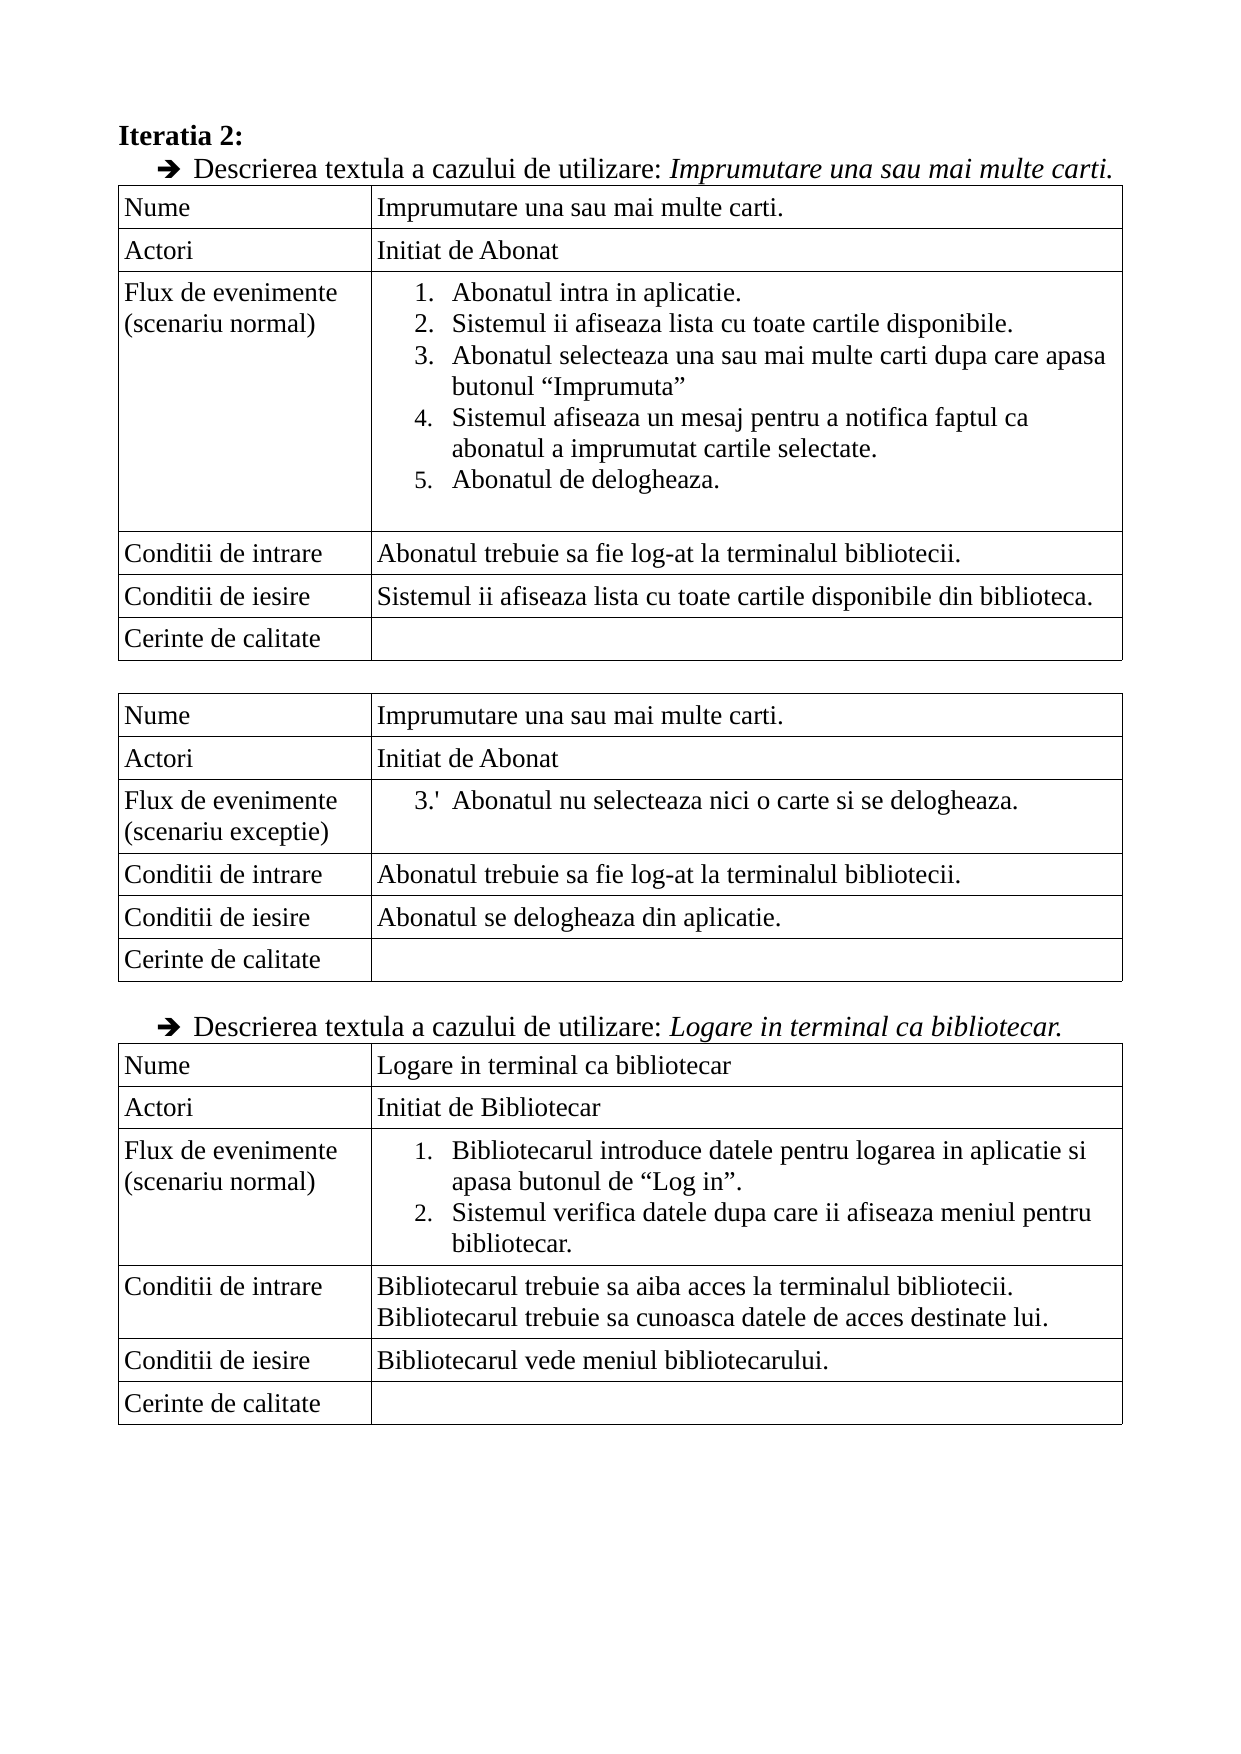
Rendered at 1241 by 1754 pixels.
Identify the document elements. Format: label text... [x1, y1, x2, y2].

table_cell Cerinte de calitate [119, 939, 371, 981]
list Descrierea textula a cazului de utilizare: Imprumutare una sau mai multe carti. [156, 152, 1122, 185]
table_cell Actori [119, 1087, 371, 1128]
table_cell Initiat de Bibliotecar [372, 1087, 1122, 1128]
table_cell Abonatul trebuie sa fie log-at la terminalul bibliotecii. [372, 532, 1122, 574]
table_cell Cerinte de calitate [119, 1382, 371, 1424]
text Iteratia 2: [118, 118, 1122, 152]
table_cell Conditii de iesire [119, 1339, 371, 1381]
table_cell Conditii de intrare [119, 1266, 371, 1338]
table_cell Abonatul se delogheaza din aplicatie. [372, 896, 1122, 938]
table_cell Abonatul nu selecteaza nici o carte si se delogheaza. [372, 780, 1122, 852]
table_header Imprumutare una sau mai multe carti. [372, 694, 1122, 736]
table_cell Flux de evenimente (scenariu exceptie) [119, 780, 371, 852]
table_cell Initiat de Abonat [372, 737, 1122, 778]
table_cell Bibliotecarul vede meniul bibliotecarului. [372, 1339, 1122, 1381]
table_cell Bibliotecarul introduce datele pentru logarea in aplicatie si apasa butonul de “Log in”. Sistemul verifica datele dupa care ii afiseaza meniul pentru bibliotecar. [372, 1129, 1122, 1264]
table_header Nume [119, 1044, 371, 1086]
table_cell Abonatul trebuie sa fie log-at la terminalul bibliotecii. [372, 854, 1122, 895]
table_cell Bibliotecarul trebuie sa aiba acces la terminalul bibliotecii. Bibliotecarul trebuie sa cunoasca datele de acces destinate lui. [372, 1266, 1122, 1338]
table_header Imprumutare una sau mai multe carti. [372, 186, 1122, 228]
table_cell Cerinte de calitate [119, 618, 371, 659]
table_cell [372, 939, 1122, 981]
table_cell Actori [119, 229, 371, 271]
table_cell Actori [119, 737, 371, 778]
table_cell Flux de evenimente (scenariu normal) [119, 272, 371, 531]
table_header Nume [119, 694, 371, 736]
table_cell [372, 618, 1122, 659]
table_header Logare in terminal ca bibliotecar [372, 1044, 1122, 1086]
table_cell Conditii de intrare [119, 854, 371, 895]
list Descrierea textula a cazului de utilizare: Logare in terminal ca bibliotecar. [156, 1009, 1122, 1043]
table_cell [372, 1382, 1122, 1424]
table_cell Conditii de iesire [119, 896, 371, 938]
table_cell Flux de evenimente (scenariu normal) [119, 1129, 371, 1264]
table_cell Sistemul ii afiseaza lista cu toate cartile disponibile din biblioteca. [372, 575, 1122, 617]
table_cell Initiat de Abonat [372, 229, 1122, 271]
table_cell Conditii de iesire [119, 575, 371, 617]
table_header Nume [119, 186, 371, 228]
table_cell Abonatul intra in aplicatie. Sistemul ii afiseaza lista cu toate cartile disponibile. Abonatul selecteaza una sau mai multe carti dupa care apasa butonul “Imprumuta” Sistemul afiseaza un mesaj pentru a notifica faptul ca abonatul a imprumutat cartile selectate. Abonatul de delogheaza. [372, 272, 1122, 531]
table_cell Conditii de intrare [119, 532, 371, 574]
